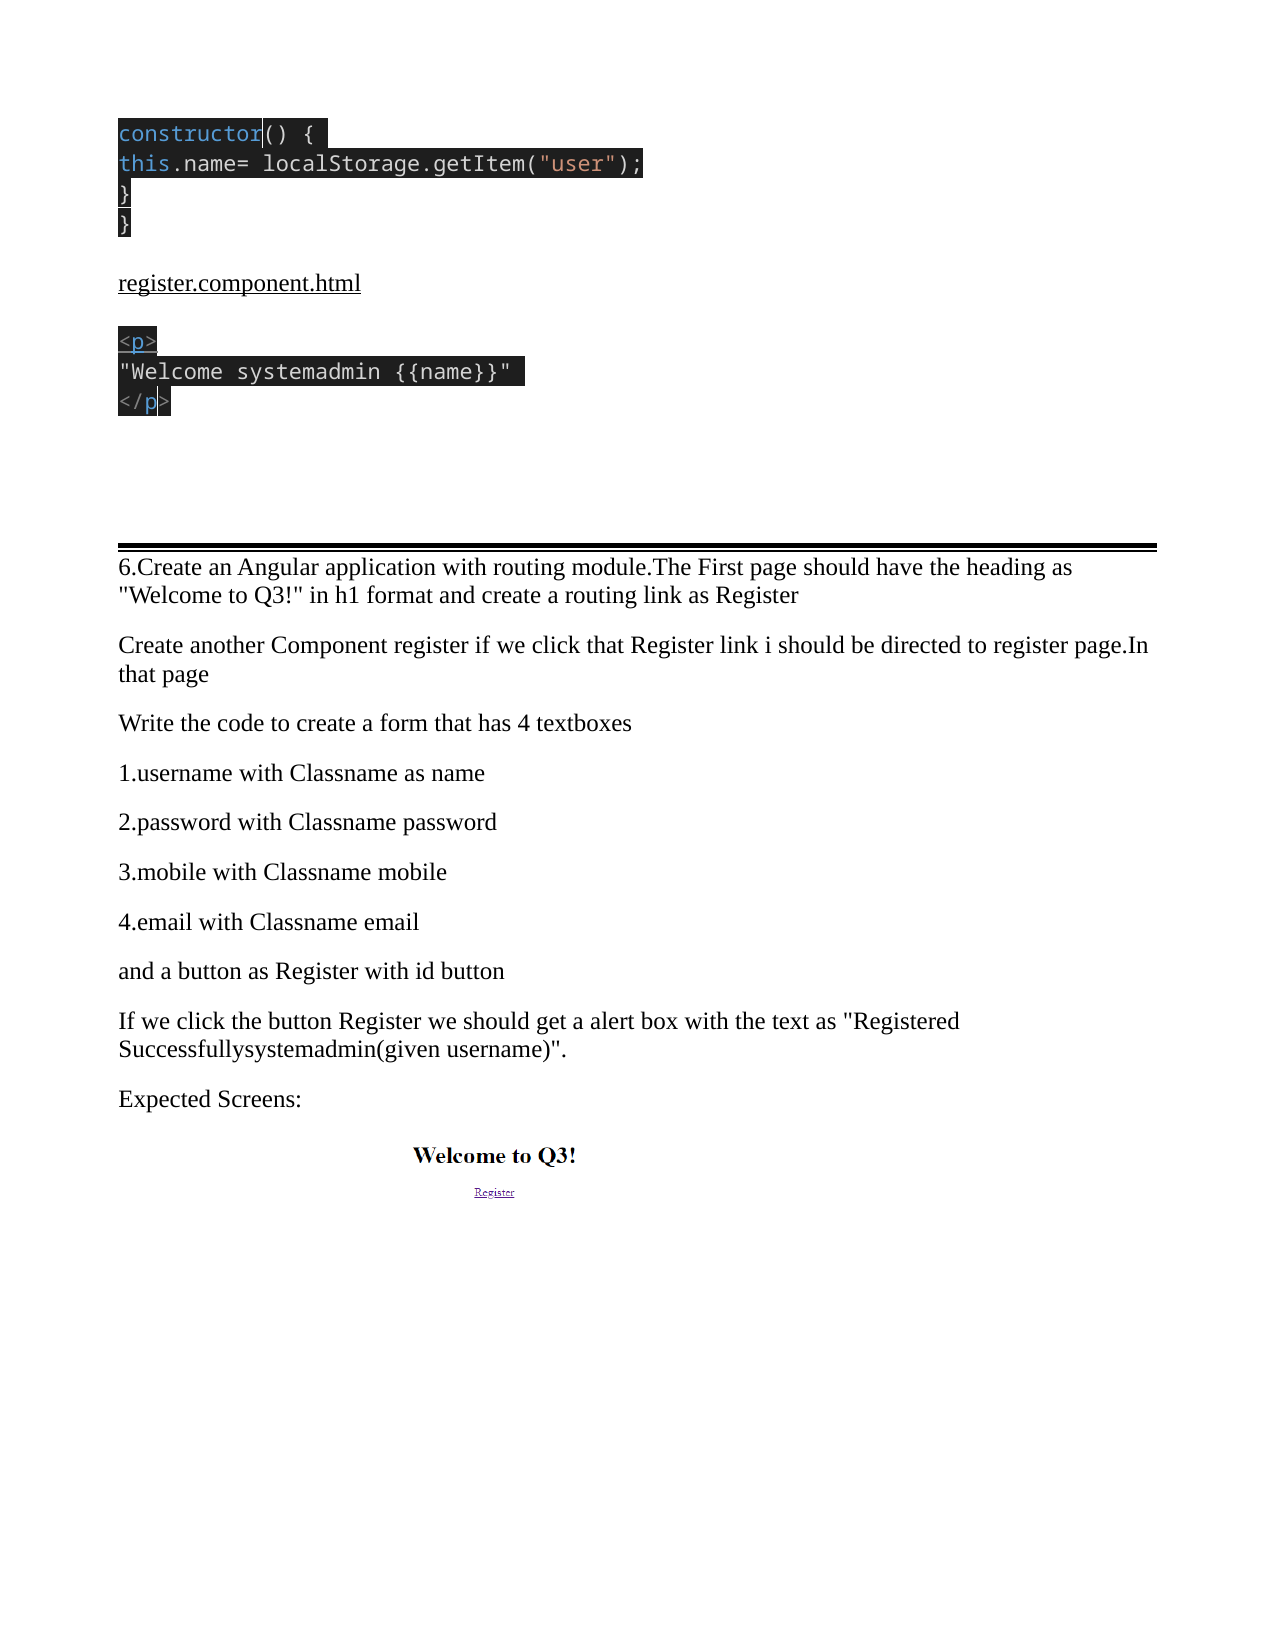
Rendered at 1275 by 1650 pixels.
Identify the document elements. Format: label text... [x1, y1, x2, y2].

text Create another Component register if we click that Register link i should be directed to register page.In that page [118, 630, 1157, 687]
text Write the code to create a form that has 4 textboxes [118, 708, 1157, 737]
text 2.password with Classname password [118, 807, 1157, 836]
text 4.email with Classname email [118, 907, 1157, 935]
picture [118, 1133, 906, 1328]
text "Welcome systemadmin {{name}}" [118, 356, 1157, 386]
text this.name= localStorage.getItem("user"); [118, 148, 1157, 178]
text 3.mobile with Classname mobile [118, 857, 1157, 886]
text If we click the button Register we should get a alert box with the text as "Registered Successfullysystemadmin(given username)". [118, 1006, 1157, 1063]
text 1.username with Classname as name [118, 758, 1157, 787]
text constructor() { [118, 118, 1157, 148]
text and a button as Register with id button [118, 956, 1157, 985]
text Expected Screens: [118, 1084, 1157, 1113]
text register.component.html [118, 267, 1157, 297]
text </p> [118, 386, 1157, 416]
text } [118, 178, 1157, 207]
text } [118, 207, 1157, 237]
text <p> [118, 326, 1157, 356]
text 6.Create an Angular application with routing module.The First page should have the heading as "Welcome to Q3!" in h1 format and create a routing link as Register [118, 552, 1157, 609]
